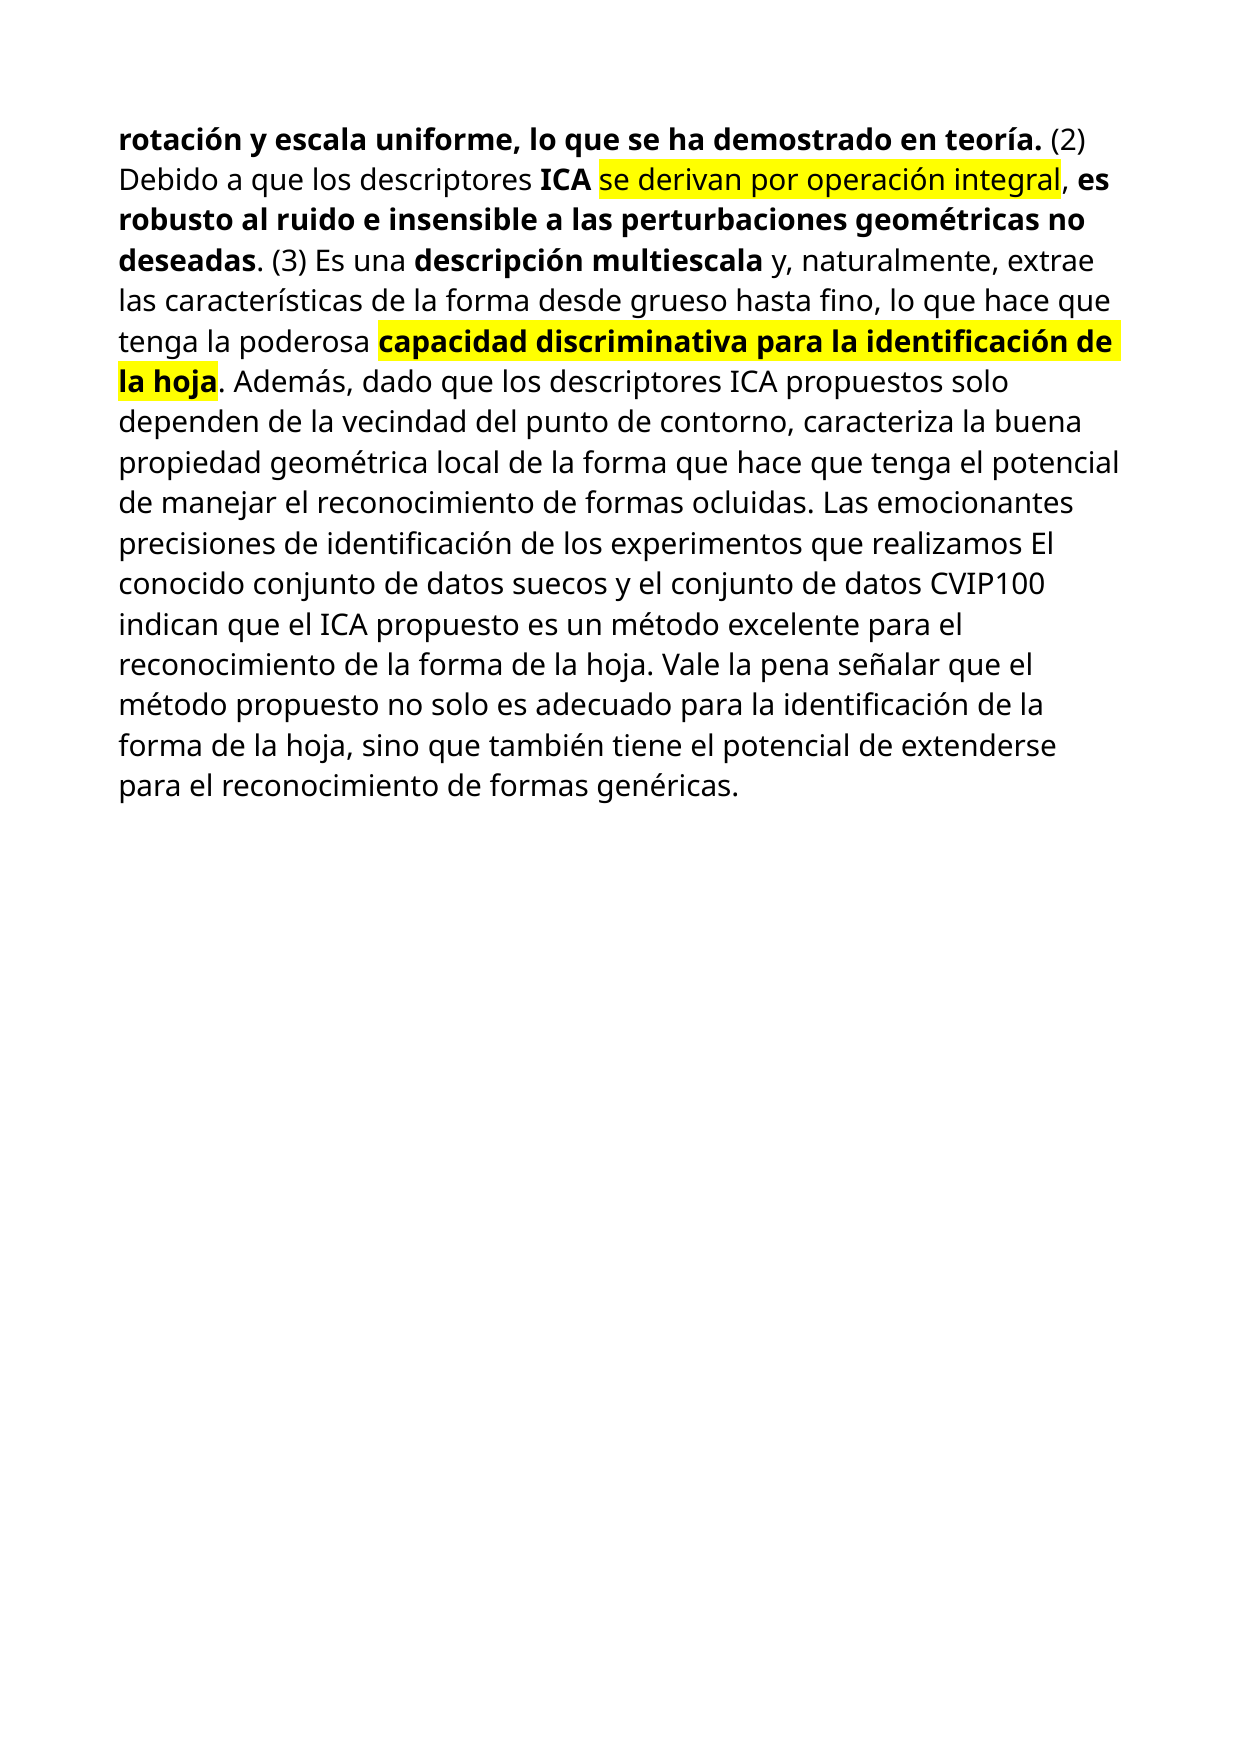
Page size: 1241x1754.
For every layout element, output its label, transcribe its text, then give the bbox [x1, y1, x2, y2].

text rotación y escala uniforme, lo que se ha demostrado en teoría. (2) Debido a que los descriptores ICA se derivan por operación integral, es robusto al ruido e insensible a las perturbaciones geométricas no deseadas. (3) Es una descripción multiescala y, naturalmente, extrae las características de la forma desde grueso hasta fino, lo que hace que tenga la poderosa capacidad discriminativa para la identificación de la hoja. Además, dado que los descriptores ICA propuestos solo dependen de la vecindad del punto de contorno, caracteriza la buena propiedad geométrica local de la forma que hace que tenga el potencial de manejar el reconocimiento de formas ocluidas. Las emocionantes precisiones de identificación de los experimentos que realizamos El conocido conjunto de datos suecos y el conjunto de datos CVIP100 indican que el ICA propuesto es un método excelente para el reconocimiento de la forma de la hoja. Vale la pena señalar que el método propuesto no solo es adecuado para la identificación de la forma de la hoja, sino que también tiene el potencial de extenderse para el reconocimiento de formas genéricas. [118, 118, 1122, 805]
